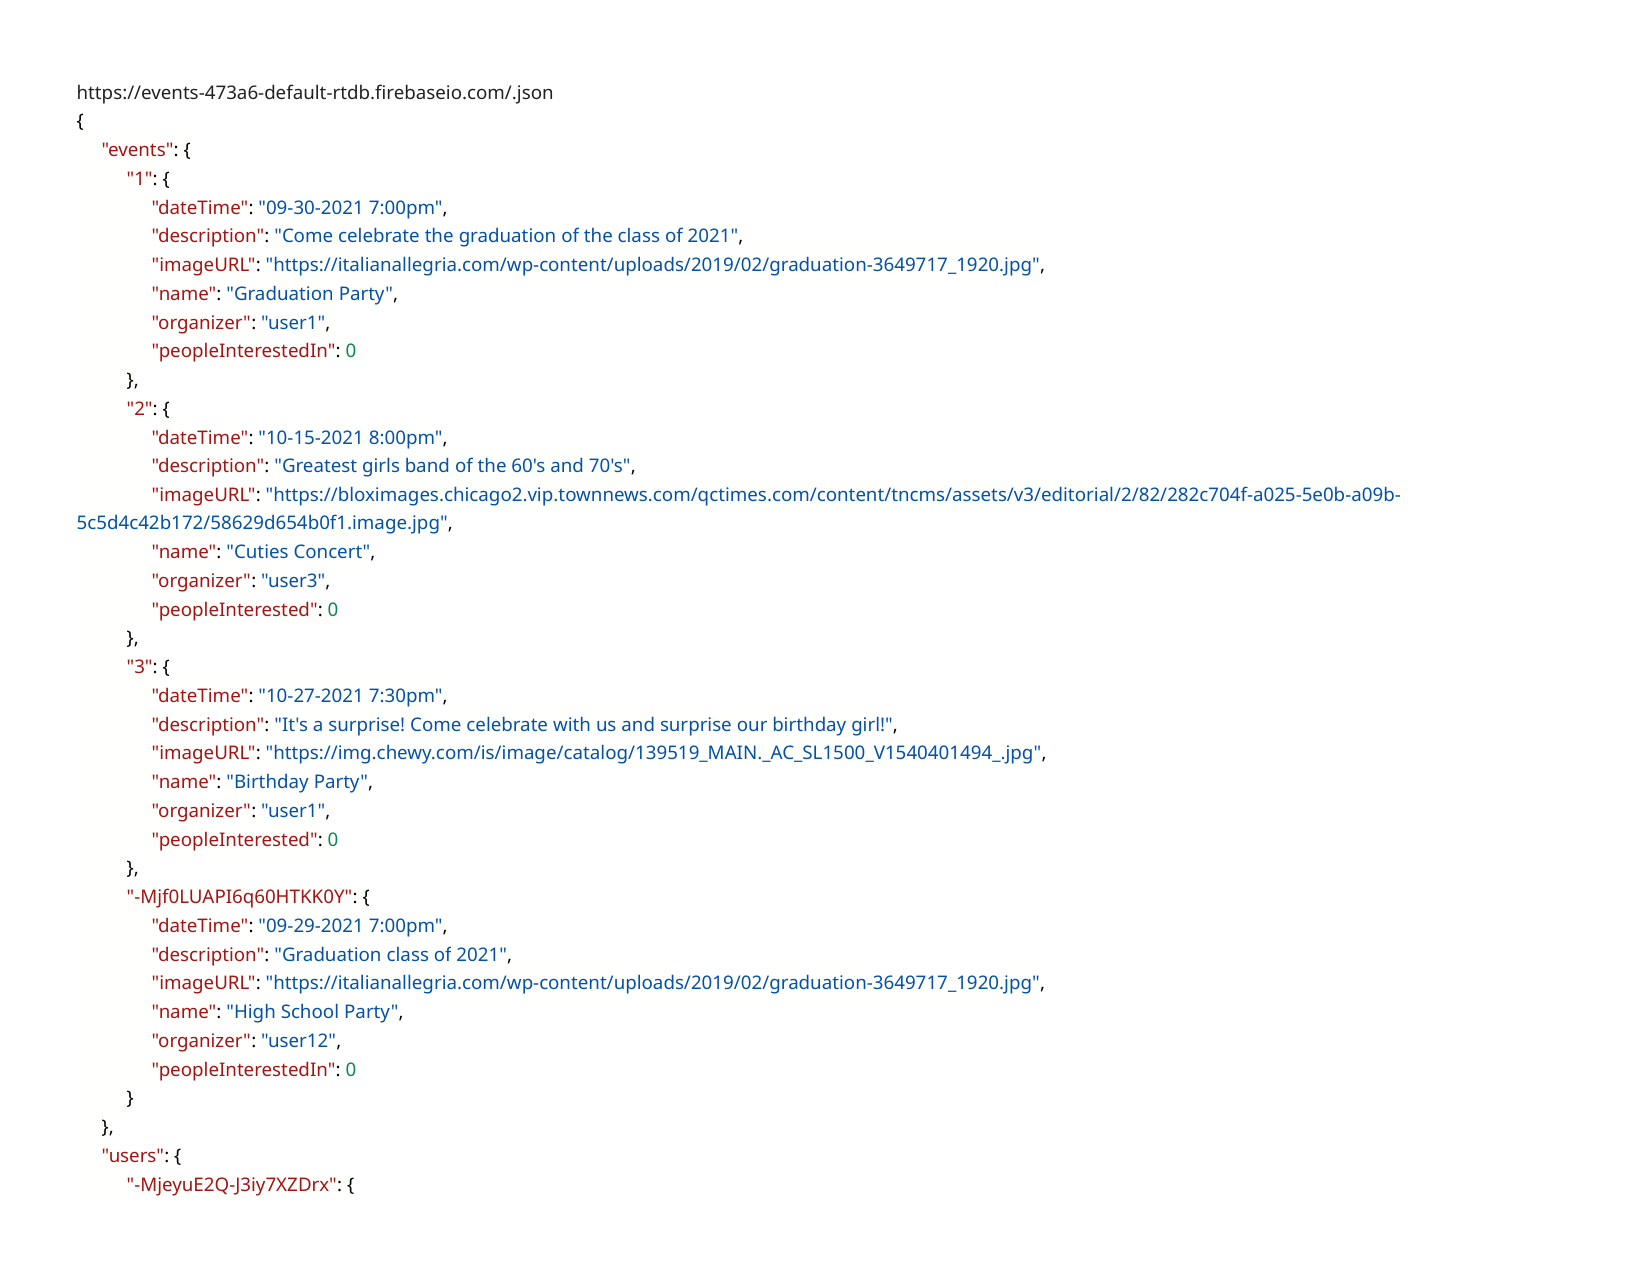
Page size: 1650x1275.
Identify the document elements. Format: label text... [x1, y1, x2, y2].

text "imageURL": "https://bloximages.chicago2.vip.townnews.com/qctimes.com/content/tncms/assets/v3/editorial/2/82/282c704f-a025-5e0b-a09b-5c5d4c42b172/58629d654b0f1.image.jpg", [76, 478, 1573, 535]
text "users": { [76, 1139, 1573, 1168]
text "organizer": "user3", [76, 564, 1573, 593]
text "description": "Graduation class of 2021", [76, 938, 1573, 966]
text "organizer": "user1", [76, 306, 1573, 334]
text "description": "Come celebrate the graduation of the class of 2021", [76, 219, 1573, 248]
text "dateTime": "10-27-2021 7:30pm", [76, 679, 1573, 708]
text "imageURL": "https://img.chewy.com/is/image/catalog/139519_MAIN._AC_SL1500_V1540401494_.jpg", [76, 736, 1573, 765]
text "description": "It's a surprise! Come celebrate with us and surprise our birthday girl!", [76, 708, 1573, 736]
text "name": "Birthday Party", [76, 765, 1573, 794]
text "name": "Graduation Party", [76, 277, 1573, 306]
text "dateTime": "10-15-2021 8:00pm", [76, 421, 1573, 449]
text "dateTime": "09-29-2021 7:00pm", [76, 909, 1573, 938]
text "organizer": "user1", [76, 794, 1573, 823]
text "peopleInterested": 0 [76, 823, 1573, 851]
text "2": { [76, 392, 1573, 421]
text "imageURL": "https://italianallegria.com/wp-content/uploads/2019/02/graduation-3649717_1920.jpg", [76, 966, 1573, 995]
text }, [76, 1110, 1573, 1139]
text https://events-473a6-default-rtdb.firebaseio.com/.json [76, 76, 1573, 105]
text "3": { [76, 650, 1573, 679]
text "-MjeyuE2Q-J3iy7XZDrx": { [76, 1168, 1573, 1196]
text "organizer": "user12", [76, 1024, 1573, 1053]
text }, [76, 851, 1573, 880]
text "imageURL": "https://italianallegria.com/wp-content/uploads/2019/02/graduation-3649717_1920.jpg", [76, 248, 1573, 277]
text "-Mjf0LUAPI6q60HTKK0Y": { [76, 880, 1573, 909]
text { [76, 105, 1573, 133]
text "peopleInterested": 0 [76, 593, 1573, 621]
text "name": "High School Party", [76, 995, 1573, 1024]
text "peopleInterestedIn": 0 [76, 1053, 1573, 1081]
text }, [76, 363, 1573, 392]
text "dateTime": "09-30-2021 7:00pm", [76, 191, 1573, 219]
text } [76, 1081, 1573, 1110]
text "events": { [76, 133, 1573, 162]
text }, [76, 621, 1573, 650]
text "1": { [76, 162, 1573, 191]
text "description": "Greatest girls band of the 60's and 70's", [76, 449, 1573, 478]
text "name": "Cuties Concert", [76, 535, 1573, 564]
text "peopleInterestedIn": 0 [76, 334, 1573, 363]
